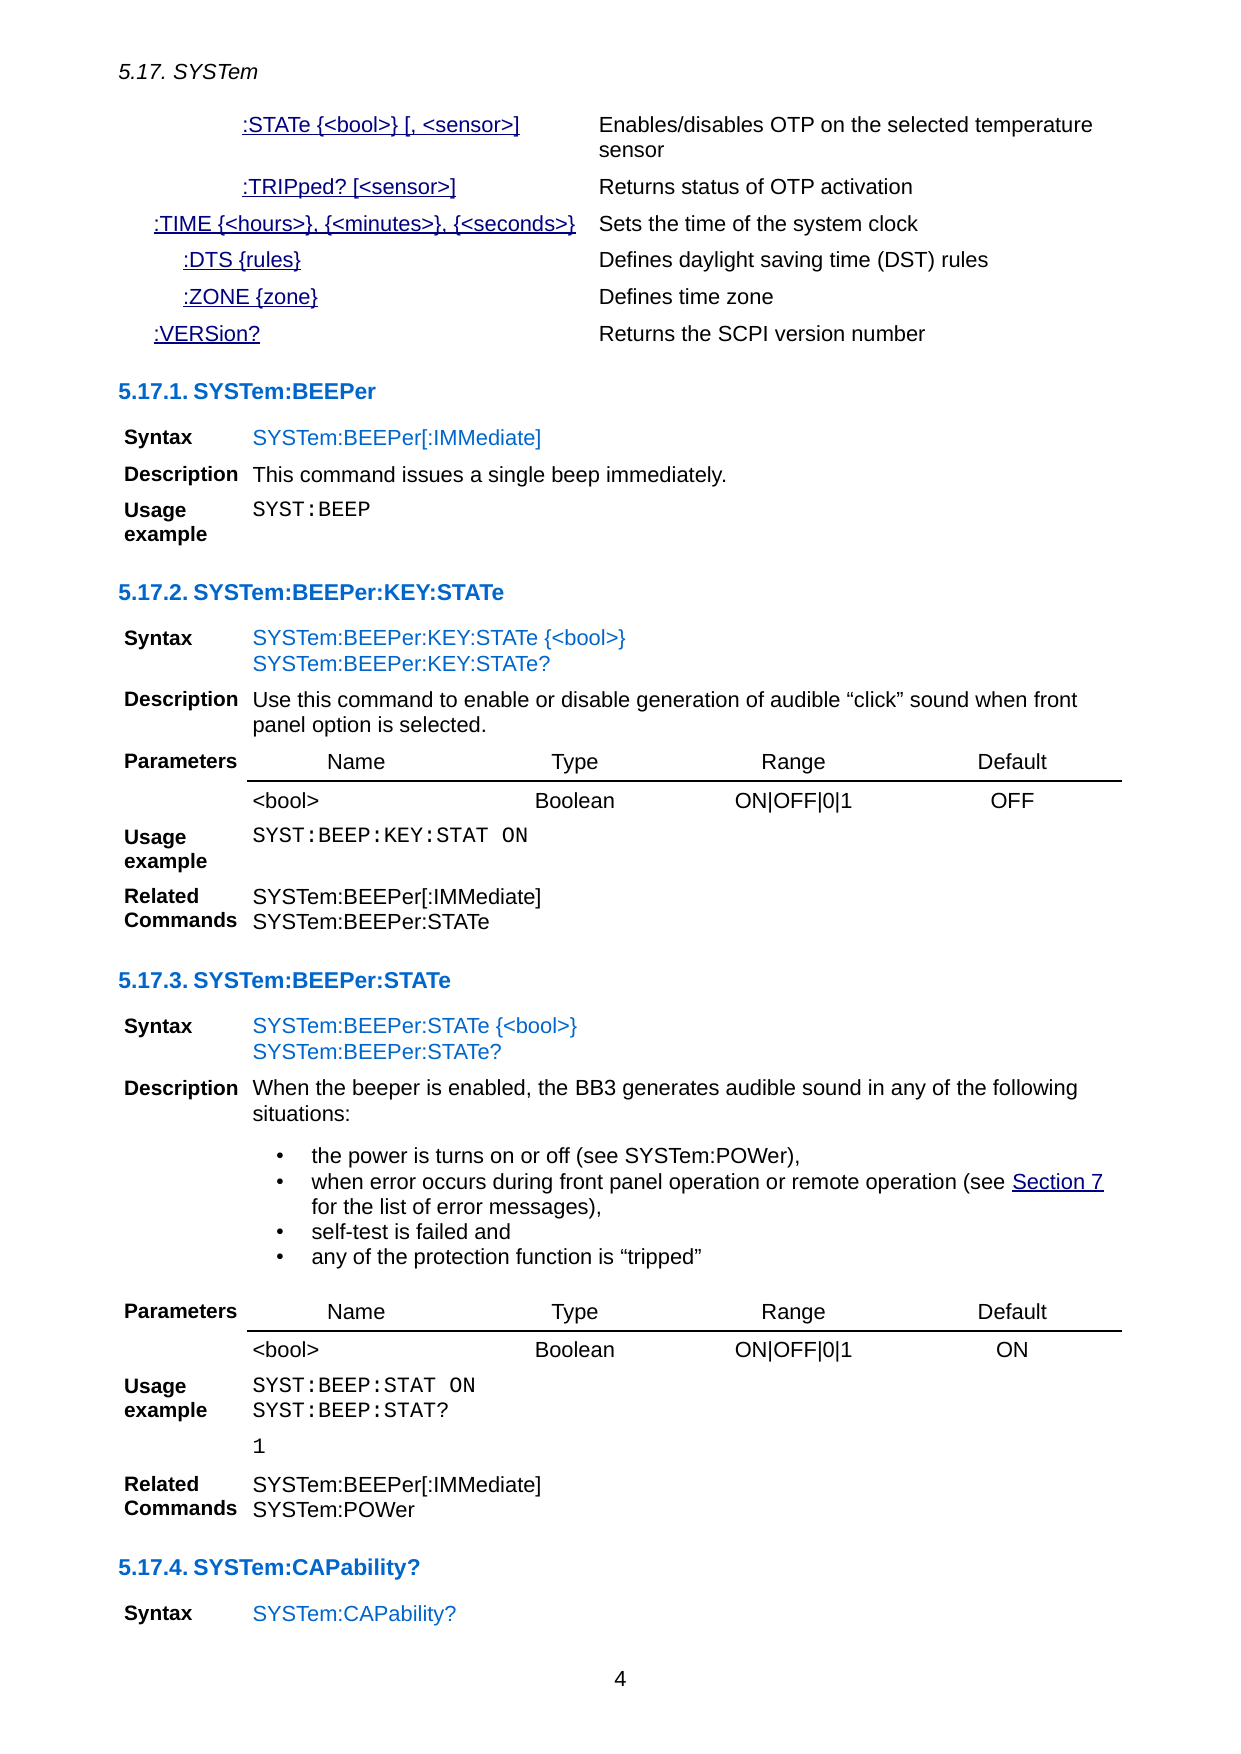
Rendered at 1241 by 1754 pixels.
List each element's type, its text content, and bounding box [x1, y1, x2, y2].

table_cell Use this command to enable or disable generation of audible “click” sound when front panel option is selected. [247, 681, 1122, 743]
table_cell Enables/disables OTP on the selected temperature sensor [593, 106, 1122, 168]
table_cell <bool> [247, 1332, 465, 1368]
table_header SYSTem:BEEPer:STATe {<bool>} SYSTem:BEEPer:STATe? [247, 1008, 1122, 1069]
table_cell Name [247, 743, 465, 780]
table_cell Default [903, 1293, 1122, 1329]
table_cell OFF [903, 782, 1122, 819]
table_cell Related Commands [118, 1466, 247, 1528]
table_cell Type [465, 743, 684, 780]
subtitle SYSTem:CAPability? [118, 1554, 1122, 1581]
table_cell Type [465, 1293, 684, 1329]
table_cell SYST:BEEP:STAT ON SYST:BEEP:STAT? 1 [247, 1368, 1122, 1466]
table_cell Usage example [118, 819, 247, 878]
table_header Syntax [118, 1008, 247, 1069]
table_header SYSTem:BEEPer[:IMMediate] [247, 419, 1122, 456]
table_cell This command issues a single beep immediately. [247, 456, 1122, 492]
table_cell Boolean [465, 1332, 684, 1368]
table_cell :ZONE {zone} [118, 278, 593, 315]
table_cell SYSTem:BEEPer[:IMMediate] SYSTem:POWer [247, 1466, 1122, 1528]
table_cell Defines daylight saving time (DST) rules [593, 241, 1122, 278]
table_cell :VERSion? [118, 315, 593, 351]
table_cell :STATe {<bool>} [, <sensor>] [118, 106, 593, 168]
table_cell Boolean [465, 782, 684, 819]
table_cell Sets the time of the system clock [593, 205, 1122, 241]
table_cell Usage example [118, 493, 247, 552]
table_cell Defines time zone [593, 278, 1122, 315]
table_header Syntax [118, 419, 247, 456]
table_cell When the beeper is enabled, the BB3 generates audible sound in any of the following situations: the power is turns on or off (see SYSTem:POWer), when error occurs during front panel operation or remote operation (see Section 7 for the list of error messages), self-test is failed and any of the protection function is “tripped” [247, 1070, 1122, 1293]
subtitle SYSTem:BEEPer [118, 378, 1122, 404]
table_header SYSTem:BEEPer:KEY:STATe {<bool>} SYSTem:BEEPer:KEY:STATe? [247, 620, 1122, 681]
table_cell :DTS {rules} [118, 241, 593, 278]
table_cell Parameters [118, 743, 247, 819]
table_cell Description [118, 456, 247, 492]
table_cell Returns the SCPI version number [593, 315, 1122, 351]
table_cell <bool> [247, 782, 465, 819]
table_cell Returns status of OTP activation [593, 168, 1122, 205]
table_cell Range [684, 1293, 903, 1329]
table_cell Related Commands [118, 878, 247, 940]
subtitle SYSTem:BEEPer:STATe [118, 967, 1122, 993]
table_cell Description [118, 1070, 247, 1293]
table_cell ON|OFF|0|1 [684, 1332, 903, 1368]
table_cell Name [247, 1293, 465, 1329]
table_header SYSTem:CAPability? [247, 1596, 1122, 1632]
table_cell Range [684, 743, 903, 780]
table_cell ON [903, 1332, 1122, 1368]
table_cell SYST:BEEP:KEY:STAT ON [247, 819, 1122, 878]
table_cell Parameters [118, 1293, 247, 1368]
subtitle SYSTem:BEEPer:KEY:STATe [118, 578, 1122, 605]
table_cell ON|OFF|0|1 [684, 782, 903, 819]
table_header Syntax [118, 1596, 247, 1632]
table_header Syntax [118, 620, 247, 681]
table_cell :TRIPped? [<sensor>] [118, 168, 593, 205]
table_cell Default [903, 743, 1122, 780]
table_cell Description [118, 681, 247, 743]
table_cell :TIME {<hours>}, {<minutes>}, {<seconds>} [118, 205, 593, 241]
table_cell Usage example [118, 1368, 247, 1466]
table_cell SYSTem:BEEPer[:IMMediate] SYSTem:BEEPer:STATe [247, 878, 1122, 940]
table_cell SYST:BEEP [247, 493, 1122, 552]
